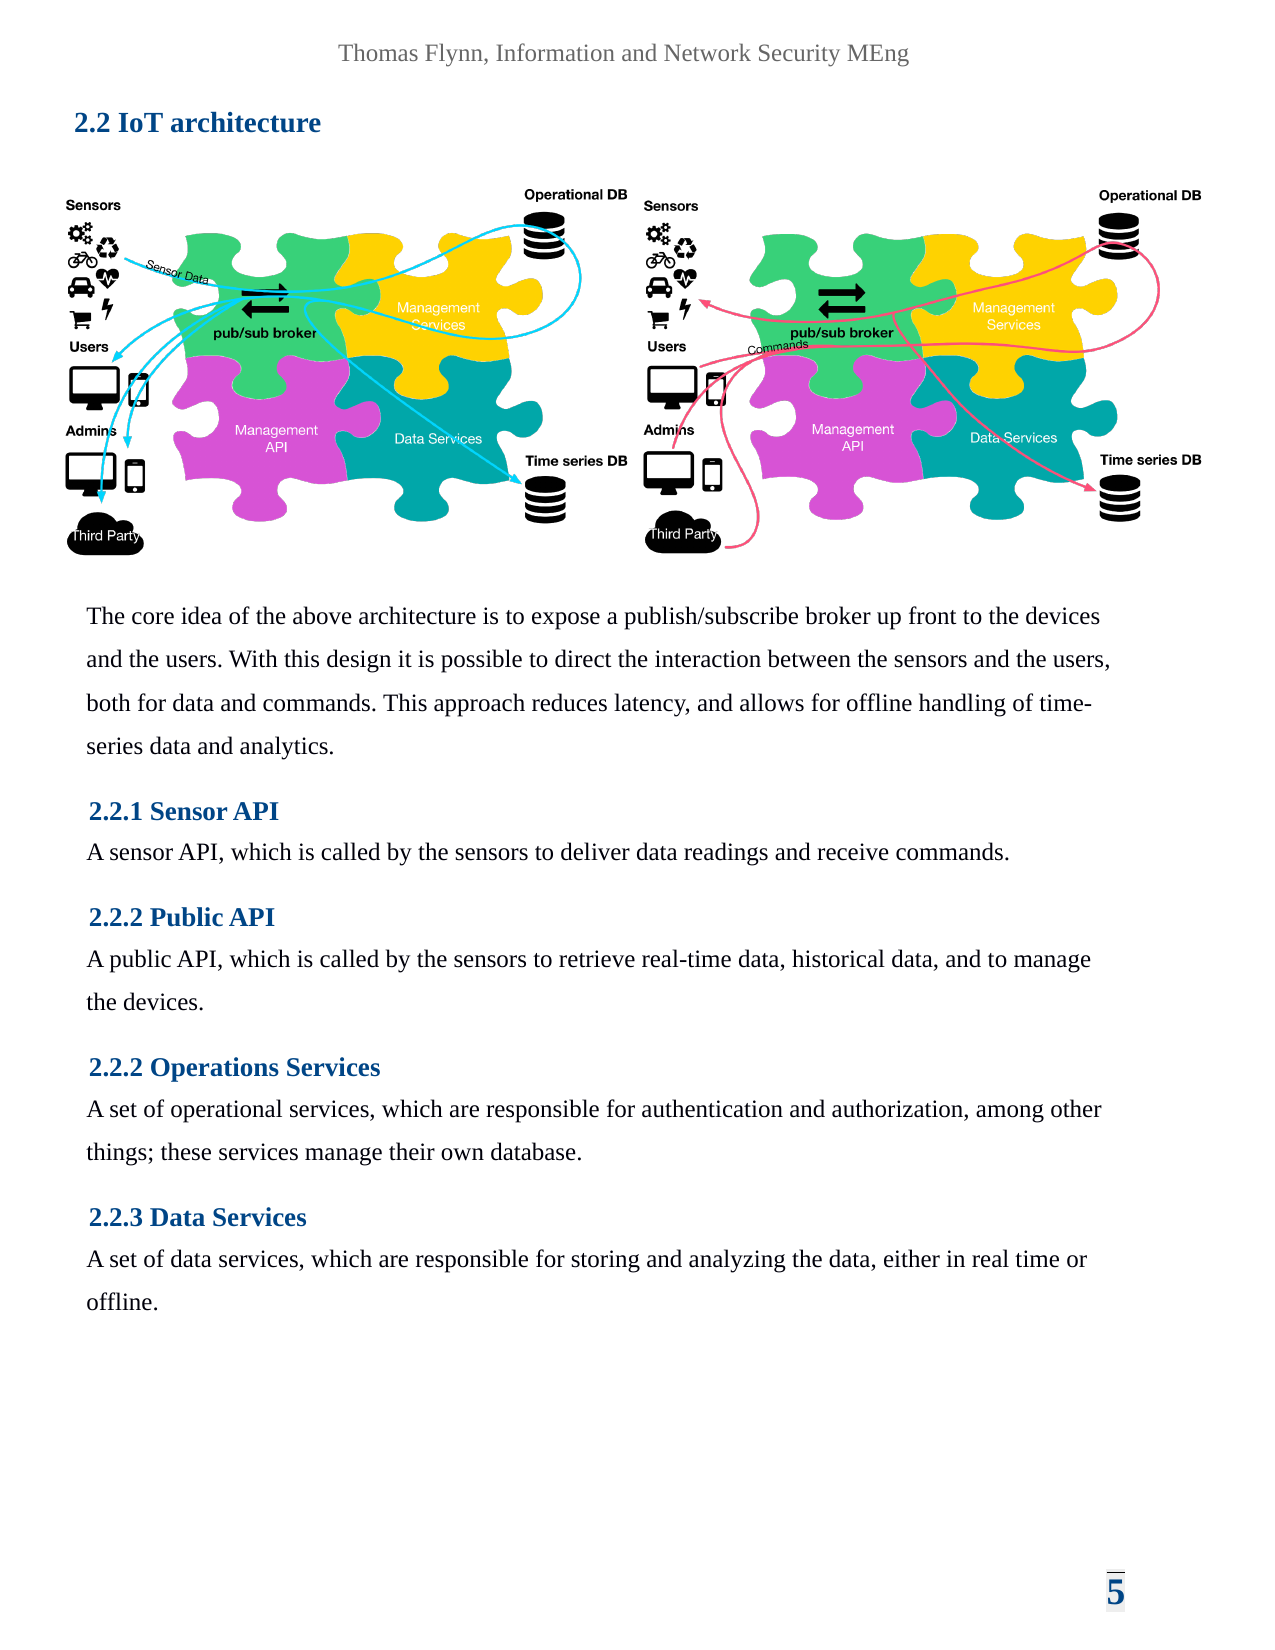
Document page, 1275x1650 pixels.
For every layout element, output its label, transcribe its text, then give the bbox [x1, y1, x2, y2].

subtitle 2.2.2 Public API [89, 901, 1125, 932]
text A set of data services, which are responsible for storing and analyzing the data, either in real time or offline. [86, 1244, 1125, 1316]
subtitle 2.2.3 Data Services [89, 1201, 1125, 1232]
picture [62, 182, 631, 567]
text The core idea of the above architecture is to expose a publish/subscribe broker up front to the devices and the users. With this design it is possible to direct the interaction between the sensors and the users, both for data and commands. This approach reduces latency, and allows for offline handling of time-series data and analytics. [86, 601, 1125, 759]
subtitle 2.2 IoT architecture [74, 105, 1125, 138]
subtitle 2.2.1 Sensor API [89, 794, 1125, 826]
subtitle 2.2.2 Operations Services [89, 1051, 1125, 1082]
picture [640, 183, 1205, 565]
text A set of operational services, which are responsible for authentication and authorization, among other things; these services manage their own database. [86, 1094, 1125, 1166]
text A sensor API, which is called by the sensors to deliver data readings and receive commands. [86, 837, 1125, 866]
text A public API, which is called by the sensors to retrieve real-time data, historical data, and to manage the devices. [86, 944, 1125, 1016]
